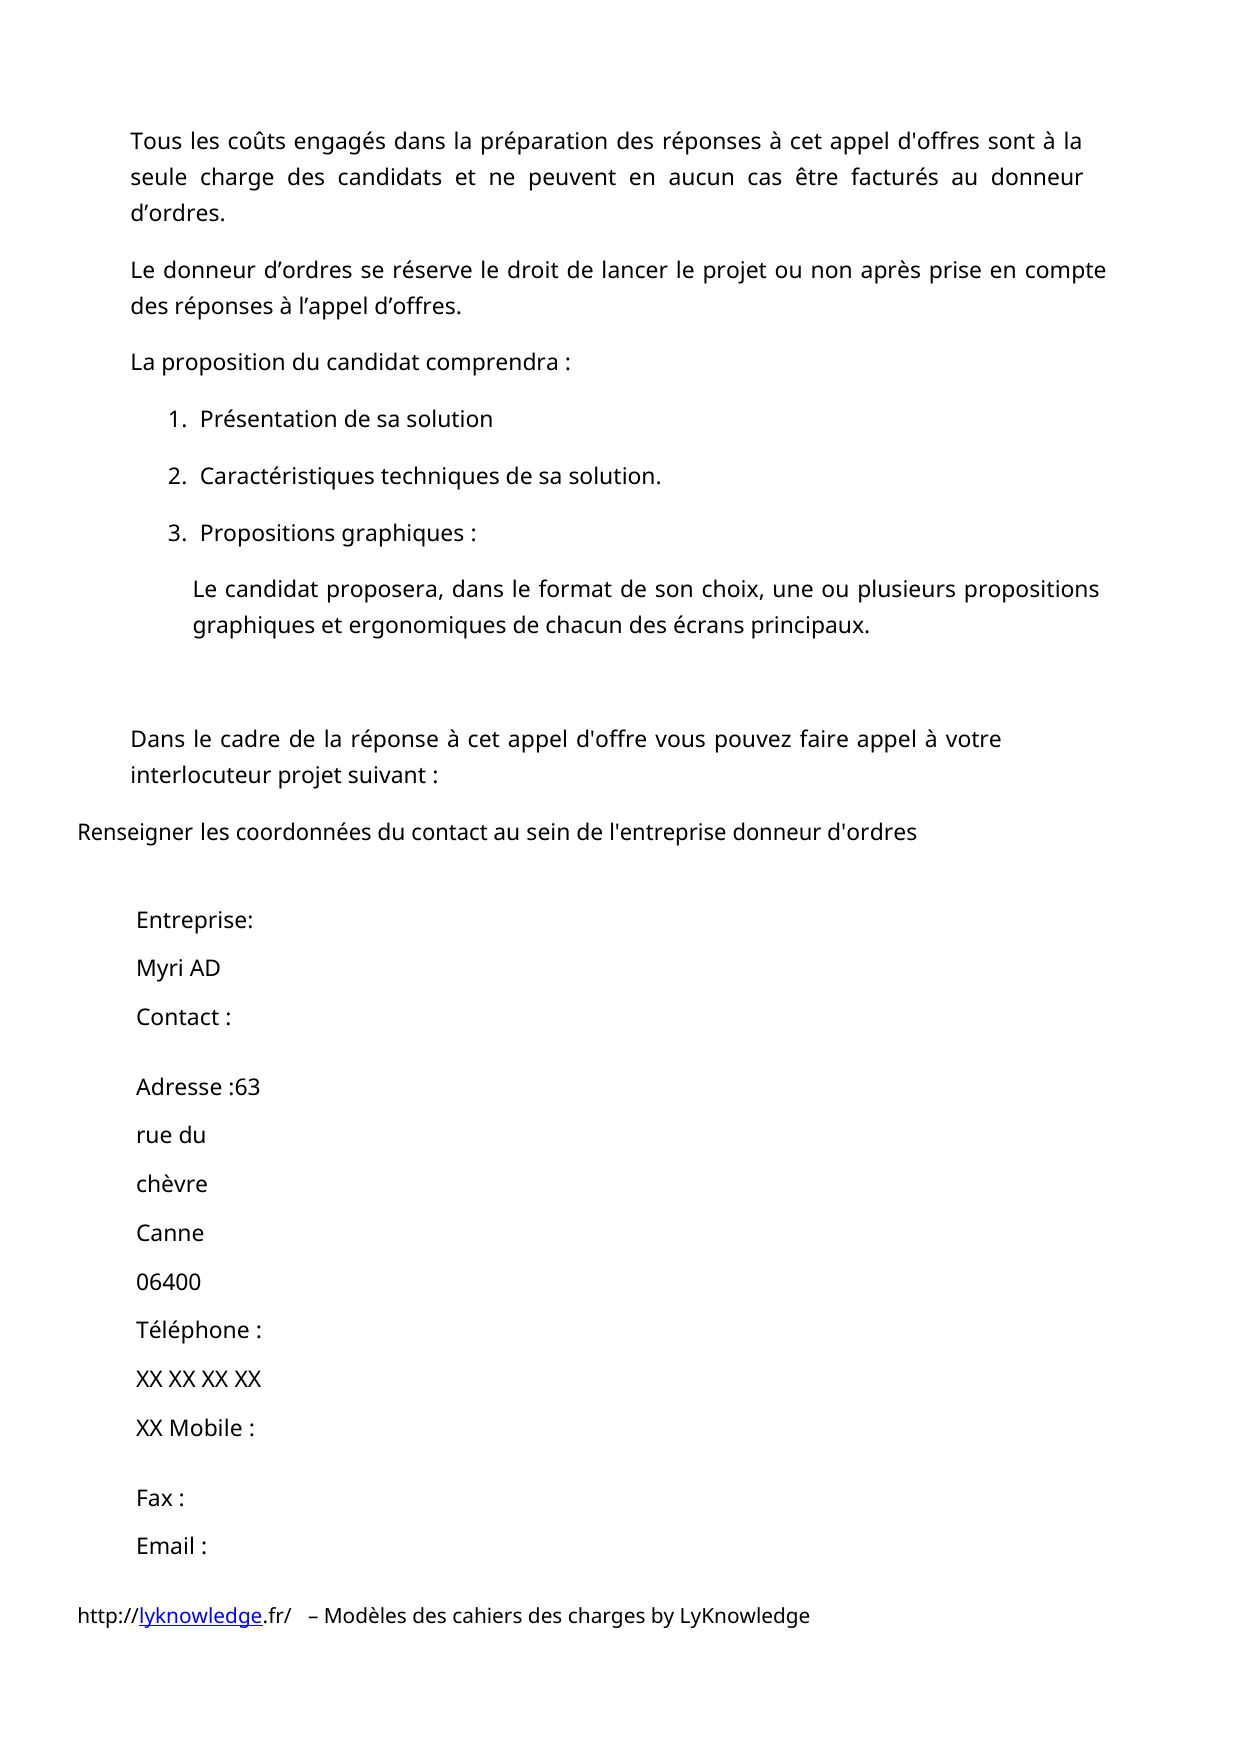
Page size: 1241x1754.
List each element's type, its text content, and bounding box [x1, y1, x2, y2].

text Le candidat proposera, dans le format de son choix, une ou plusieurs propositions graphiques et ergonomiques de chacun des écrans principaux. [192, 573, 1100, 641]
text Renseigner les coordonnées du contact au sein de l'entreprise donneur d'ordres [77, 816, 1138, 847]
text Fax : Email : [136, 1482, 217, 1562]
text Adresse :63 rue du chèvre Canne 06400 Téléphone :XX XX XX XX XX Mobile : [136, 1071, 273, 1443]
text 3. Propositions graphiques : [168, 517, 1138, 548]
text Dans le cadre de la réponse à cet appel d'offre vous pouvez faire appel à votre interlocuteur projet suivant : [130, 723, 1002, 790]
text Tous les coûts engagés dans la préparation des réponses à cet appel d'offres sont à la seule charge des candidats et ne peuvent en aucun cas être facturés au donneur d’ordres. [130, 125, 1083, 228]
text 2. Caractéristiques techniques de sa solution. [168, 460, 1138, 491]
text Entreprise: Myri AD Contact : [136, 904, 273, 1032]
text Le donneur d’ordres se réserve le droit de lancer le projet ou non après prise en compte des réponses à l’appel d’offres. [130, 254, 1107, 321]
text 1. Présentation de sa solution [168, 403, 1138, 434]
text La proposition du candidat comprendra : [130, 346, 1138, 378]
